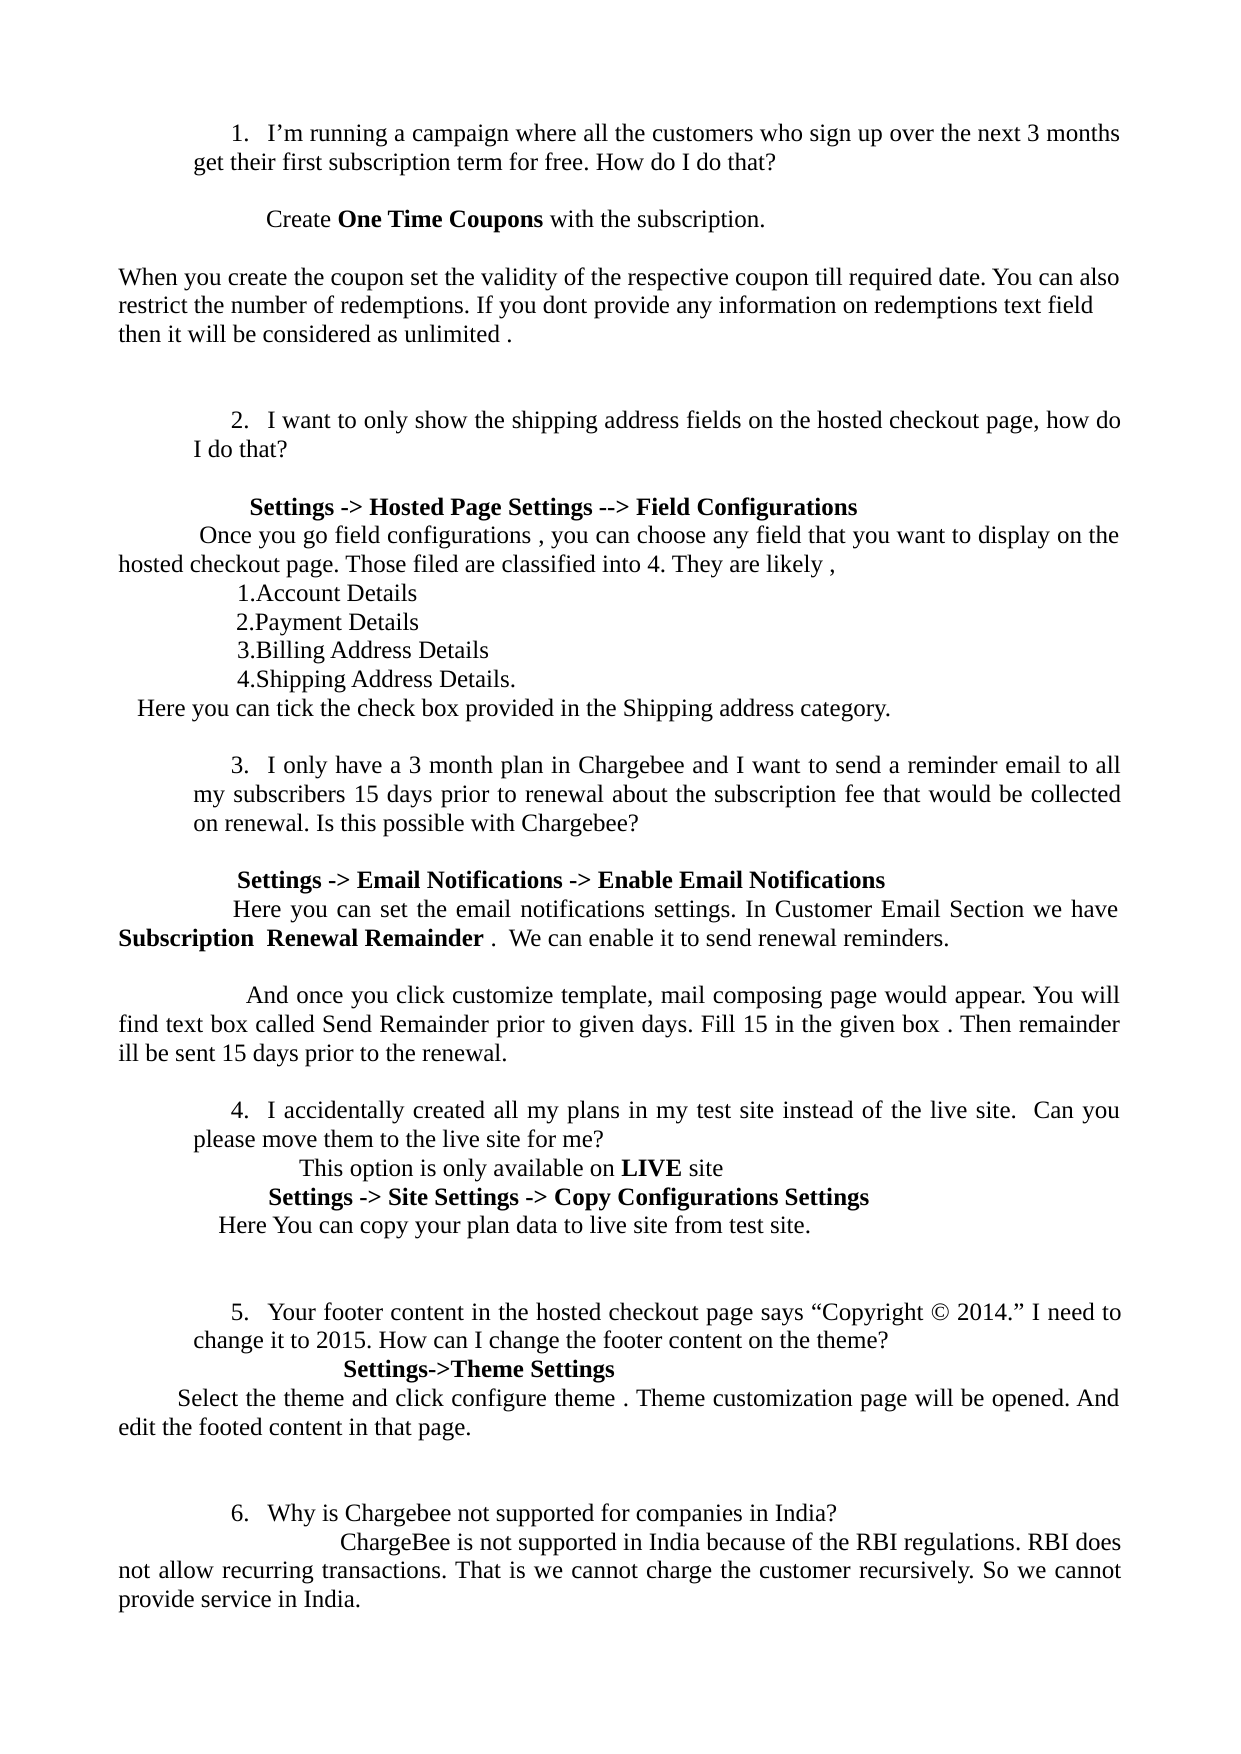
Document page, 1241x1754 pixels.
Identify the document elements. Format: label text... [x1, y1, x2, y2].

list I only have a 3 month plan in Chargebee and I want to send a reminder email to all my subscribers 15 days prior to renewal about the subscription fee that would be collected on renewal. Is this possible with Chargebee? [193, 751, 1122, 837]
text Select the theme and click configure theme . Theme customization page will be opened. And edit the footed content in that page. [118, 1383, 1122, 1441]
text 2.Payment Details [118, 607, 1122, 636]
text Settings -> Site Settings -> Copy Configurations Settings [118, 1182, 1122, 1211]
text When you create the coupon set the validity of the respective coupon till required date. You can also restrict the number of redemptions. If you dont provide any information on redemptions text field then it will be considered as unlimited . [118, 262, 1122, 348]
text ChargeBee is not supported in India because of the RBI regulations. RBI does not allow recurring transactions. That is we cannot charge the customer recursively. So we cannot provide service in India. [118, 1527, 1122, 1613]
list Your footer content in the hosted checkout page says “Copyright © 2014.” I need to change it to 2015. How can I change the footer content on the theme? [193, 1297, 1122, 1354]
text And once you click customize template, mail composing page would appear. You will find text box called Send Remainder prior to given days. Fill 15 in the given box . Then remainder ill be sent 15 days prior to the renewal. [118, 981, 1122, 1067]
text Once you go field configurations , you can choose any field that you want to display on the hosted checkout page. Those filed are classified into 4. They are likely , [118, 521, 1122, 578]
list Settings -> Email Notifications -> Enable Email Notifications [118, 866, 1122, 894]
text Settings -> Hosted Page Settings --> Field Configurations [118, 492, 1122, 521]
text 3.Billing Address Details [118, 636, 1122, 664]
text Create One Time Coupons with the subscription. [118, 204, 1122, 233]
list I want to only show the shipping address fields on the hosted checkout page, how do I do that? [193, 406, 1122, 463]
text 1.Account Details [118, 578, 1122, 607]
text Here You can copy your plan data to live site from test site. [118, 1211, 1122, 1239]
list This option is only available on LIVE site [193, 1153, 1122, 1182]
list I’m running a campaign where all the customers who sign up over the next 3 months get their first subscription term for free. How do I do that? [193, 118, 1122, 176]
list Why is Chargebee not supported for companies in India? [193, 1498, 1122, 1527]
text 4.Shipping Address Details. [118, 664, 1122, 693]
list Here you can set the email notifications settings. In Customer Email Section we have Subscription Renewal Remainder . We can enable it to send renewal reminders. [118, 894, 1122, 952]
text Here you can tick the check box provided in the Shipping address category. [118, 693, 1122, 722]
list I accidentally created all my plans in my test site instead of the live site. Can you please move them to the live site for me? [193, 1096, 1122, 1153]
text Settings->Theme Settings [118, 1354, 1122, 1383]
